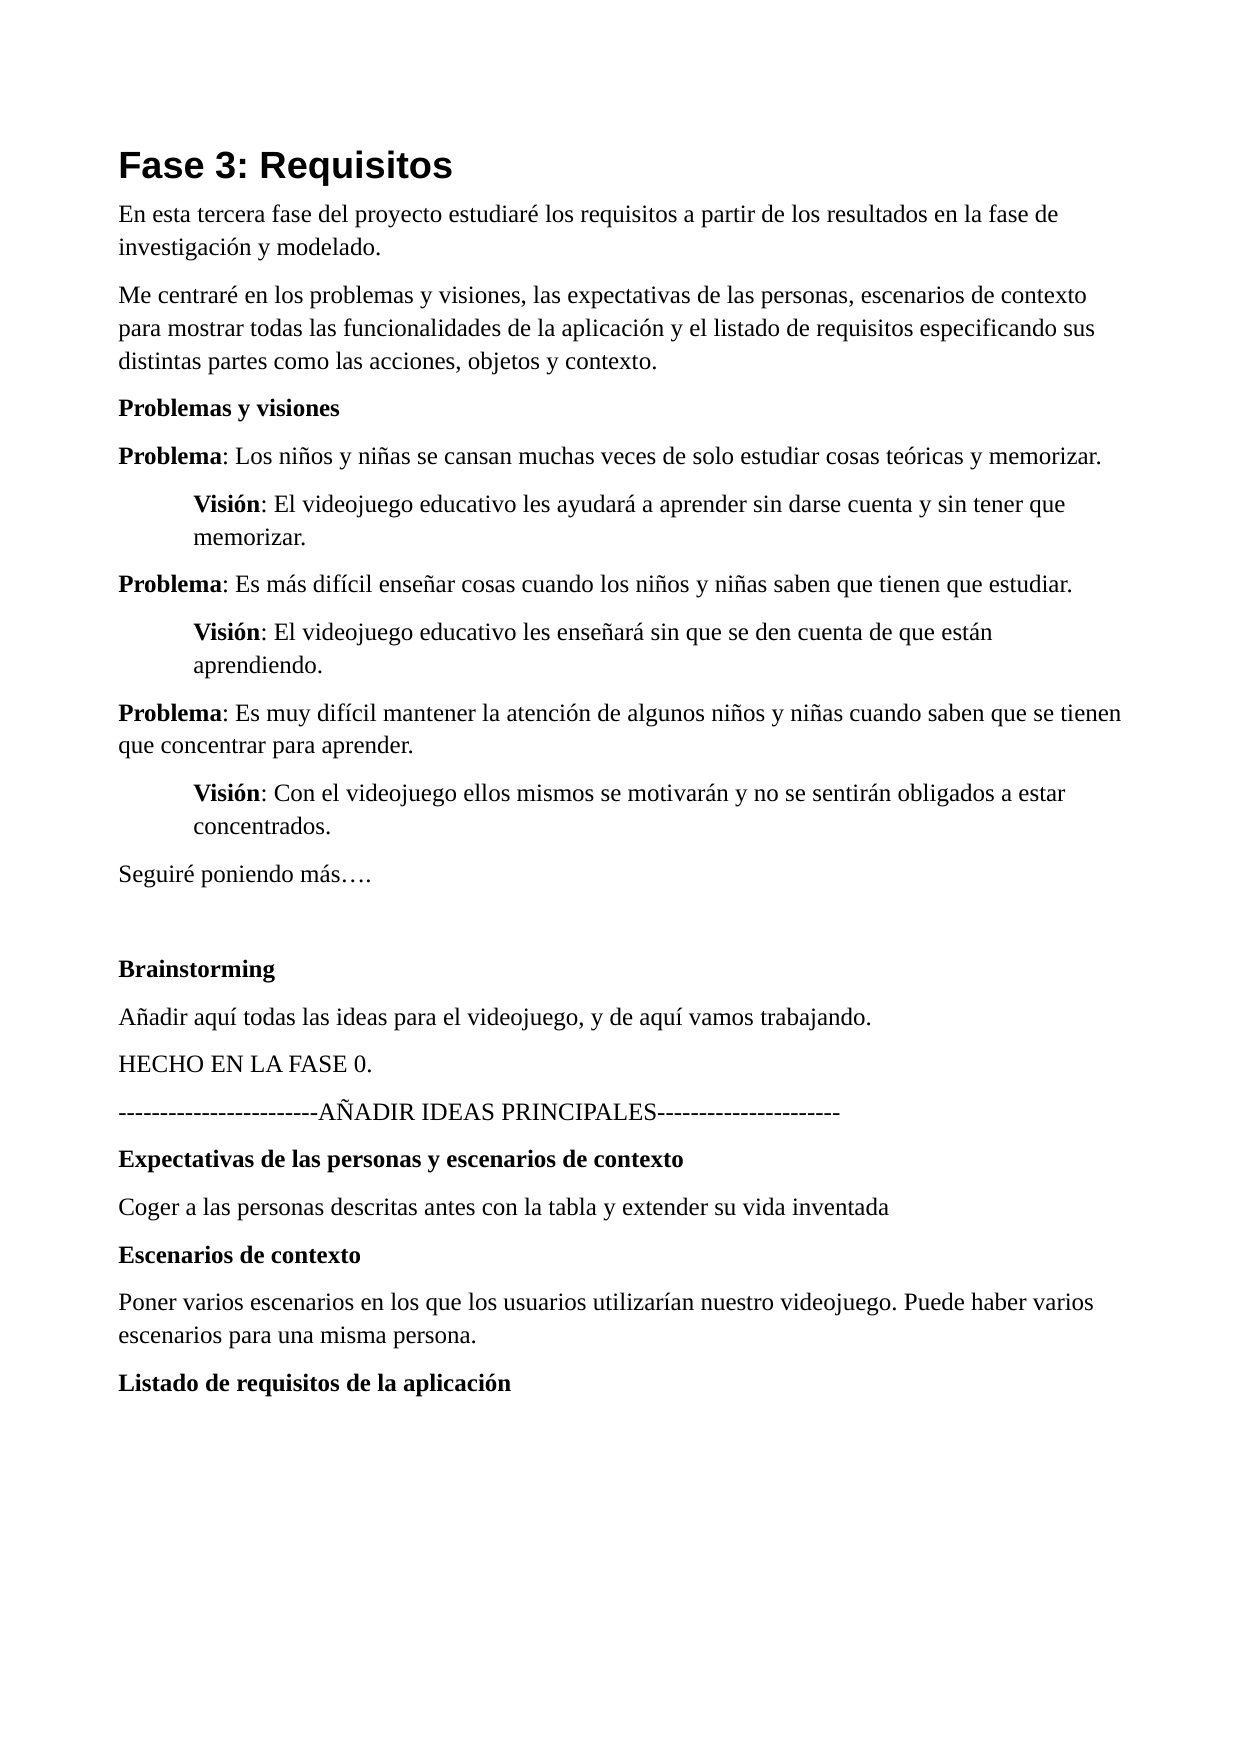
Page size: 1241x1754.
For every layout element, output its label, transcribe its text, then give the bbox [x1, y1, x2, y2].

text Problema: Es más difícil enseñar cosas cuando los niños y niñas saben que tienen que estudiar. [118, 569, 1122, 598]
text Añadir aquí todas las ideas para el videojuego, y de aquí vamos trabajando. [118, 1002, 1122, 1030]
text En esta tercera fase del proyecto estudiaré los requisitos a partir de los resultados en la fase de investigación y modelado. [118, 199, 1122, 261]
text Seguiré poniendo más…. [118, 859, 1122, 888]
list Visión: El videojuego educativo les ayudará a aprender sin darse cuenta y sin tener que memorizar. [156, 489, 1122, 551]
text Problemas y visiones [118, 393, 1122, 422]
text Expectativas de las personas y escenarios de contexto [118, 1144, 1122, 1173]
text Poner varios escenarios en los que los usuarios utilizarían nuestro videojuego. Puede haber varios escenarios para una misma persona. [118, 1287, 1122, 1349]
text Me centraré en los problemas y visiones, las expectativas de las personas, escenarios de contexto para mostrar todas las funcionalidades de la aplicación y el listado de requisitos especificando sus distintas partes como las acciones, objetos y contexto. [118, 280, 1122, 375]
text Problema: Es muy difícil mantener la atención de algunos niños y niñas cuando saben que se tienen que concentrar para aprender. [118, 698, 1122, 759]
text Coger a las personas descritas antes con la tabla y extender su vida inventada [118, 1192, 1122, 1221]
list Visión: El videojuego educativo les enseñará sin que se den cuenta de que están aprendiendo. [156, 617, 1122, 679]
subtitle Fase 3: Requisitos [118, 143, 1122, 187]
list Visión: Con el videojuego ellos mismos se motivarán y no se sentirán obligados a estar concentrados. [156, 778, 1122, 840]
text ------------------------AÑADIR IDEAS PRINCIPALES---------------------- [118, 1097, 1122, 1126]
text Brainstorming [118, 954, 1122, 983]
text HECHO EN LA FASE 0. [118, 1049, 1122, 1078]
text Problema: Los niños y niñas se cansan muchas veces de solo estudiar cosas teóricas y memorizar. [118, 441, 1122, 470]
text Escenarios de contexto [118, 1240, 1122, 1268]
text Listado de requisitos de la aplicación [118, 1368, 1122, 1397]
